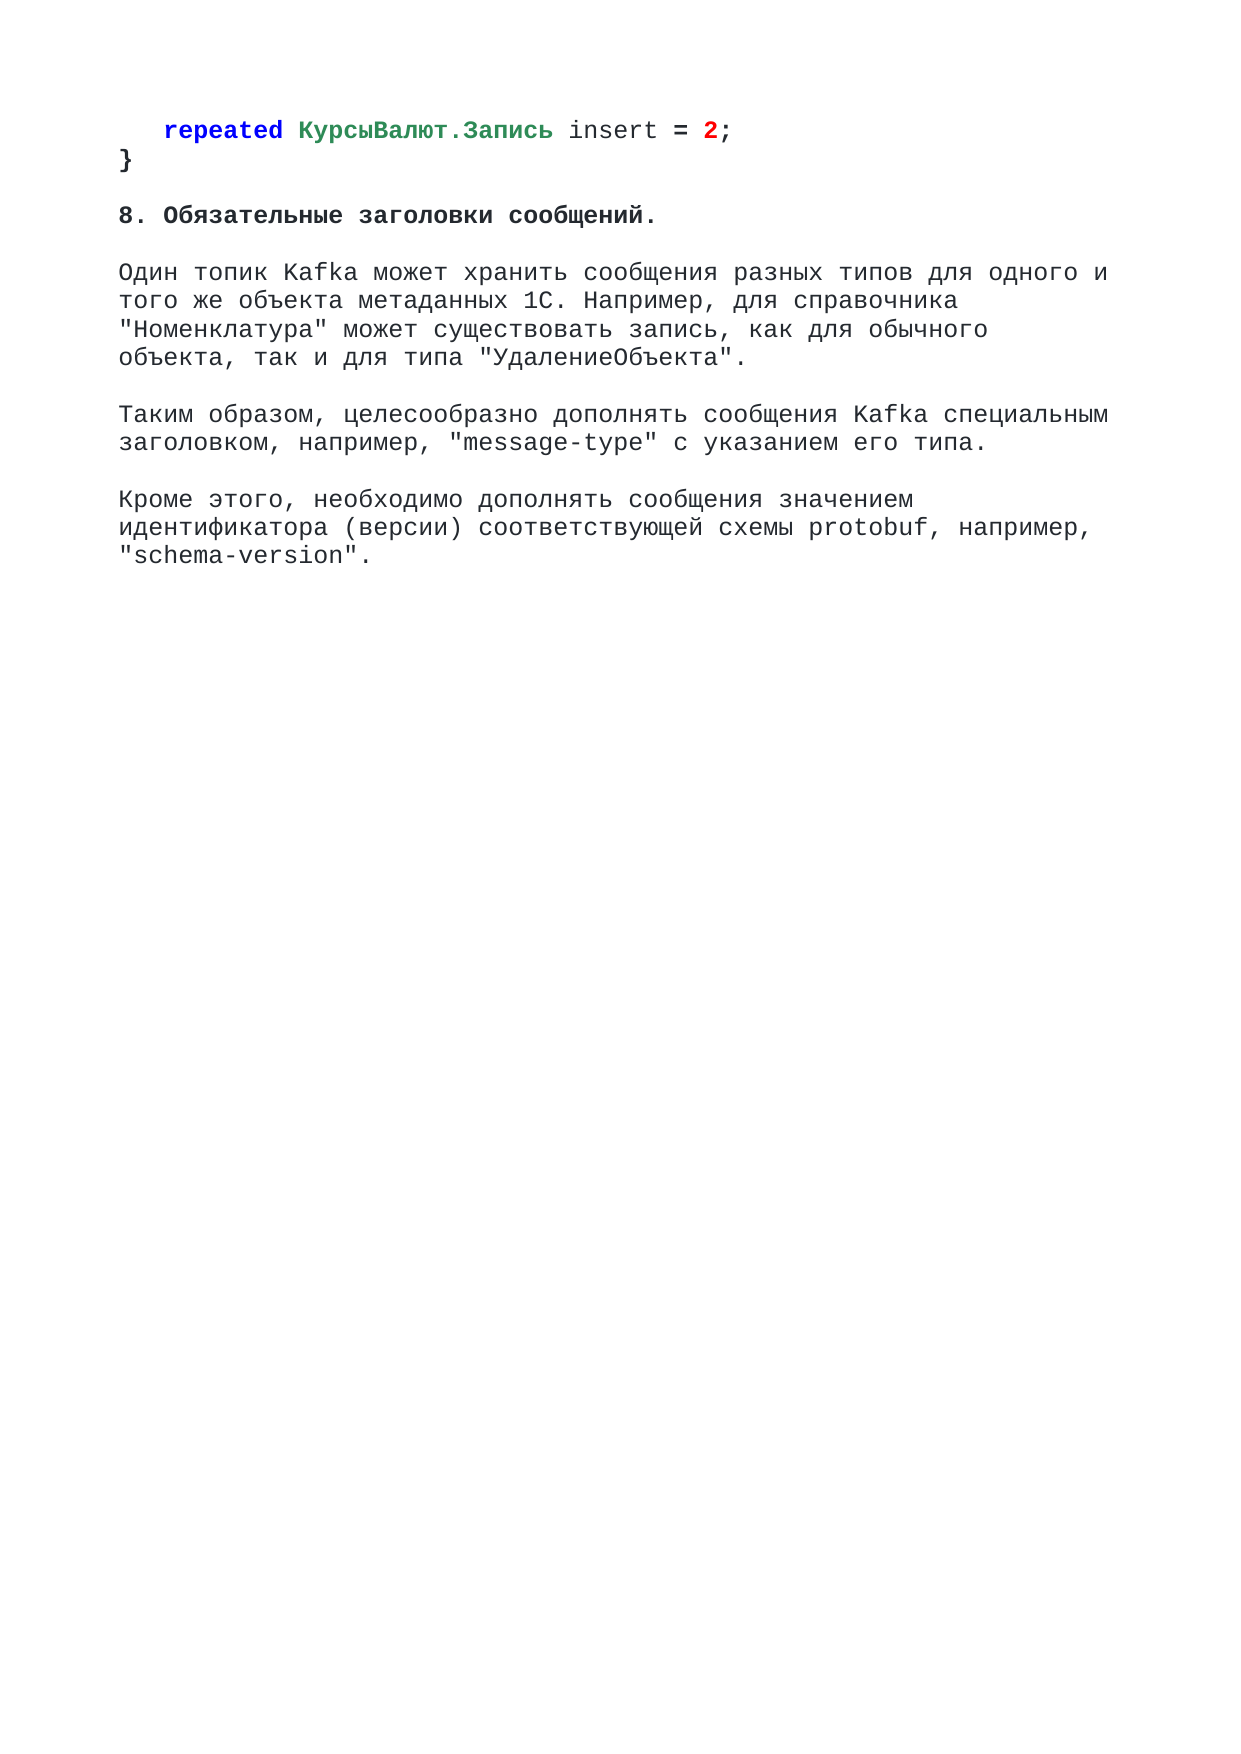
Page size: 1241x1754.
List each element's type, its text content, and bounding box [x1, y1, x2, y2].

text Один топик Kafka может хранить сообщения разных типов для одного и того же объекта метаданных 1С. Например, для справочника "Номенклатура" может существовать запись, как для обычного объекта, так и для типа "УдалениеОбъекта". [118, 260, 1122, 373]
text 8. Обязательные заголовки сообщений. [118, 203, 1122, 231]
text Таким образом, целесообразно дополнять сообщения Kafka специальным заголовком, например, "message-type" с указанием его типа. [118, 401, 1122, 458]
text Кроме этого, необходимо дополнять сообщения значением идентификатора (версии) соответствующей схемы protobuf, например, "schema-version". [118, 486, 1122, 571]
text repeated КурсыВалют.Запись insert = 2; [118, 118, 1122, 146]
text } [118, 146, 1122, 175]
